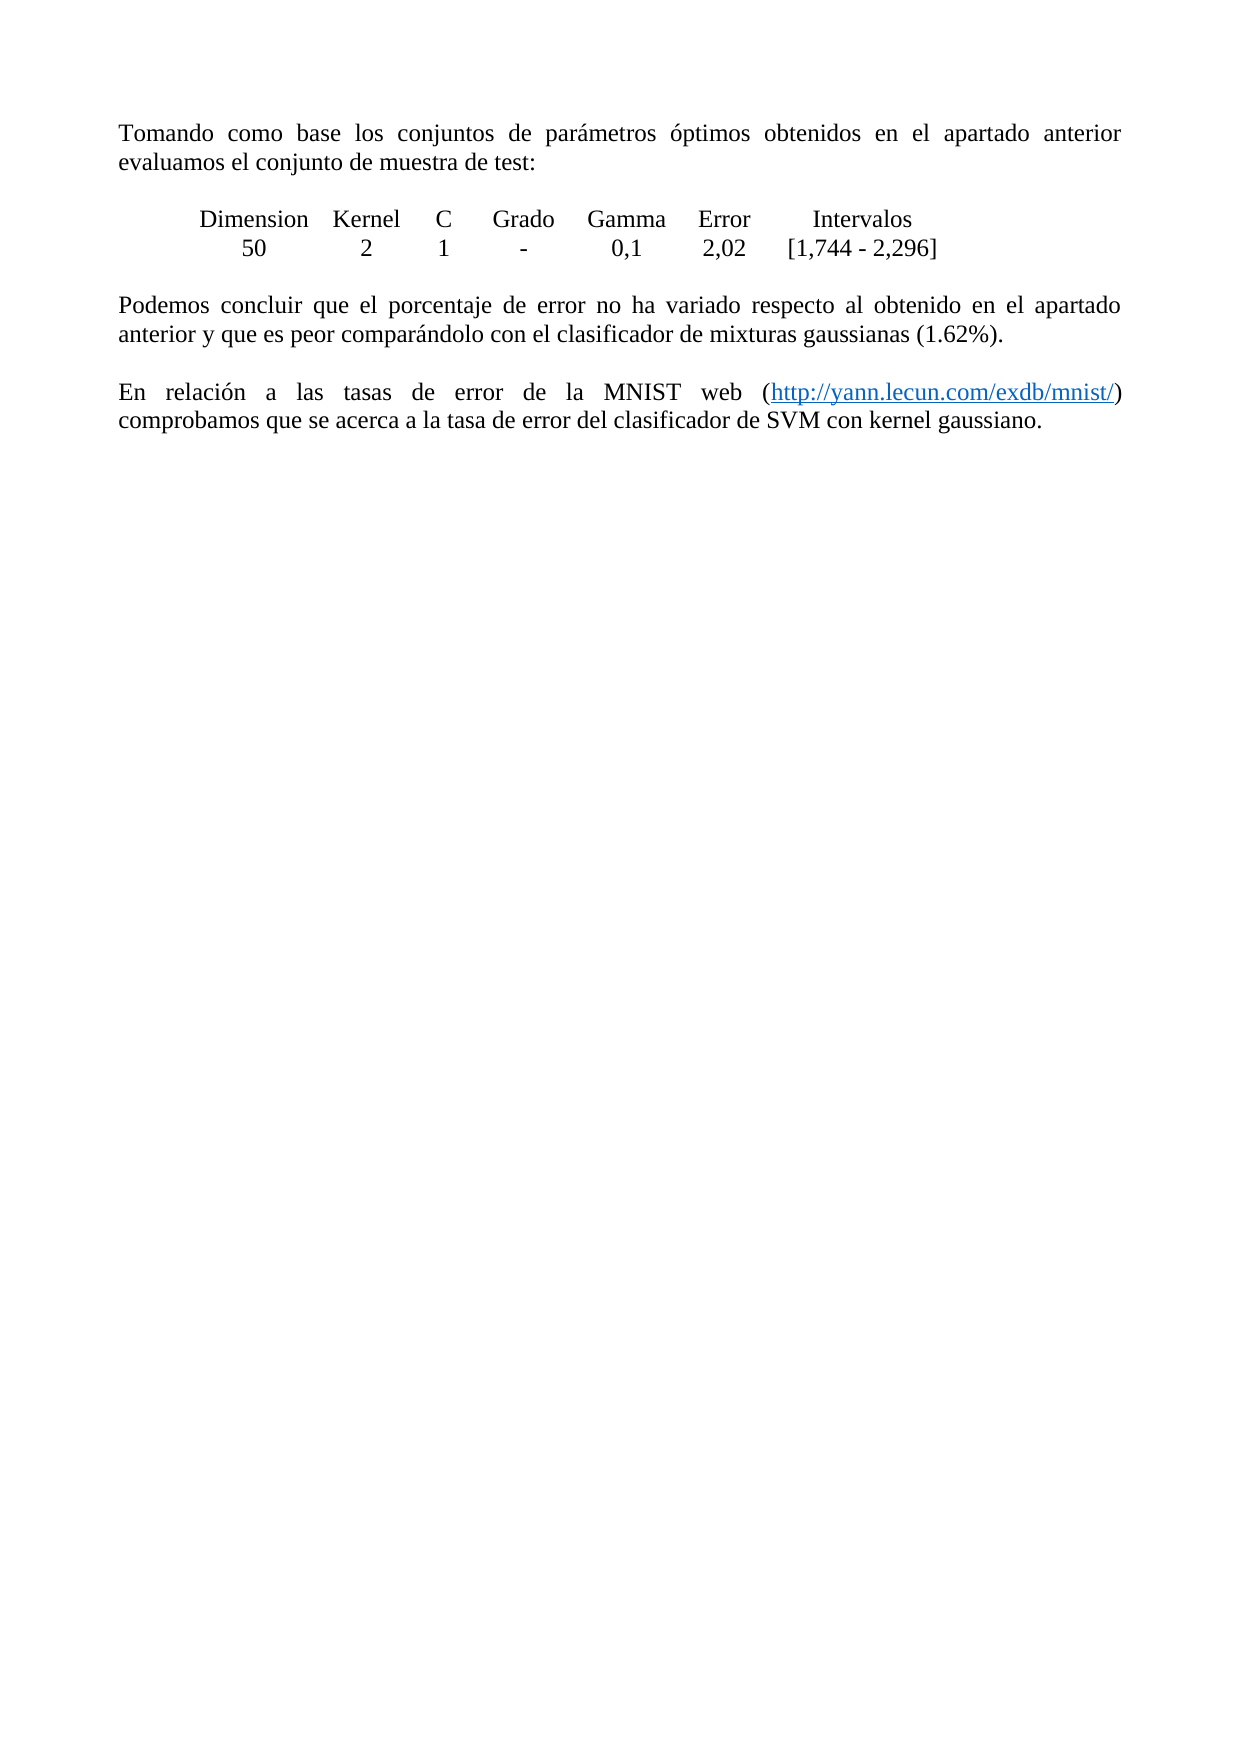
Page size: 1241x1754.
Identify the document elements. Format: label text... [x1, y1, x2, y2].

table_header Grado [474, 204, 573, 233]
table_cell 50 [189, 233, 319, 262]
table_cell 1 [414, 233, 473, 262]
table_cell 2 [319, 233, 414, 262]
table_header Kernel [319, 204, 414, 233]
table_header C [414, 204, 473, 233]
table_cell 2,02 [680, 233, 769, 262]
text Tomando como base los conjuntos de parámetros óptimos obtenidos en el apartado anterior evaluamos el conjunto de muestra de test: [118, 118, 1122, 176]
table_header Gamma [574, 204, 680, 233]
table_cell [1,744 - 2,296] [769, 233, 956, 262]
table_cell - [474, 233, 573, 262]
table_cell 0,1 [574, 233, 680, 262]
table_header Intervalos [769, 204, 956, 233]
table_header Error [680, 204, 769, 233]
text En relación a las tasas de error de la MNIST web (http://yann.lecun.com/exdb/mnist/) comprobamos que se acerca a la tasa de error del clasificador de SVM con kernel gaussiano. [118, 377, 1122, 434]
text Podemos concluir que el porcentaje de error no ha variado respecto al obtenido en el apartado anterior y que es peor comparándolo con el clasificador de mixturas gaussianas (1.62%). [118, 291, 1122, 348]
table_header Dimension [189, 204, 319, 233]
